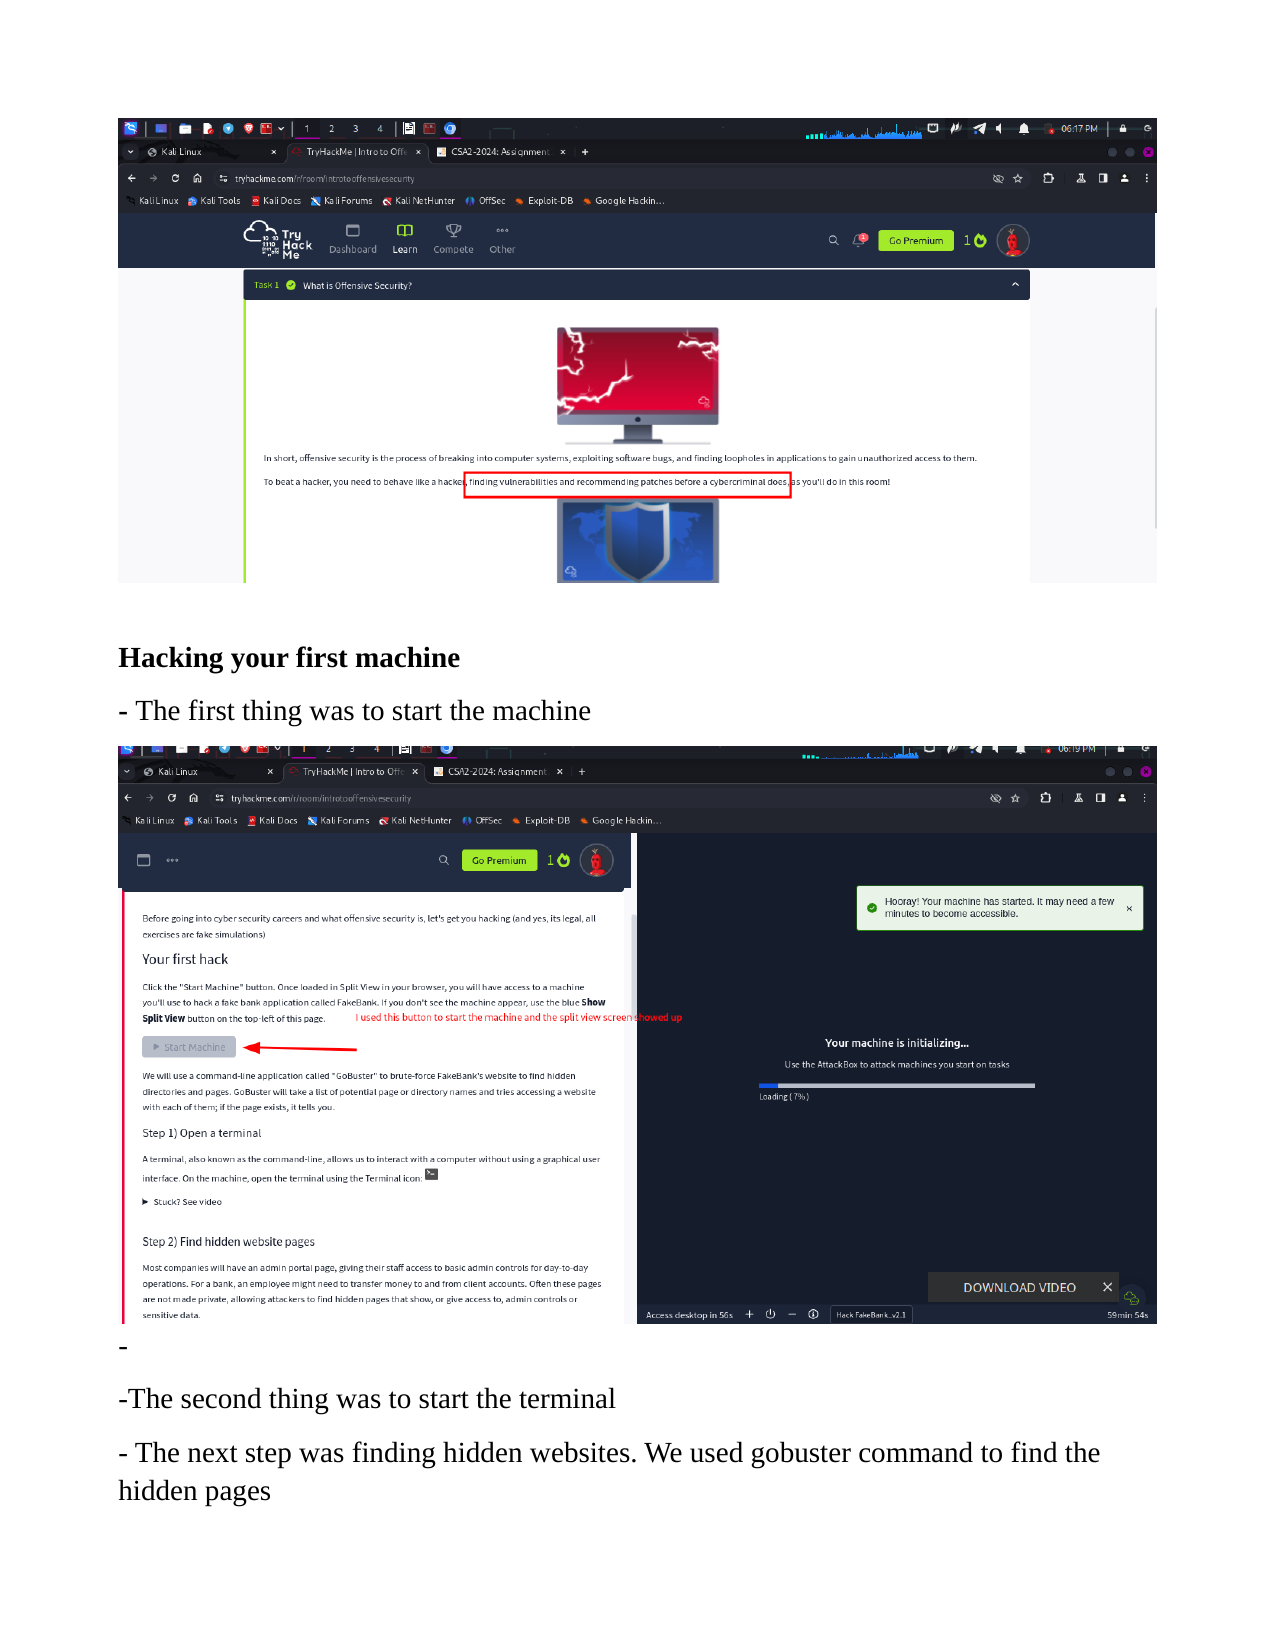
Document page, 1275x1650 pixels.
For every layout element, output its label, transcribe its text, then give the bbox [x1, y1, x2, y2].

text Hacking your first machine [118, 640, 1157, 674]
text - The next step was finding hidden websites. We used gobuster command to find the hidden pages [118, 1435, 1157, 1507]
text - [118, 1324, 1157, 1362]
picture [118, 118, 1157, 583]
picture [118, 746, 1157, 1324]
text - The first thing was to start the machine [118, 693, 1157, 727]
text -The second thing was to start the terminal [118, 1382, 1157, 1415]
